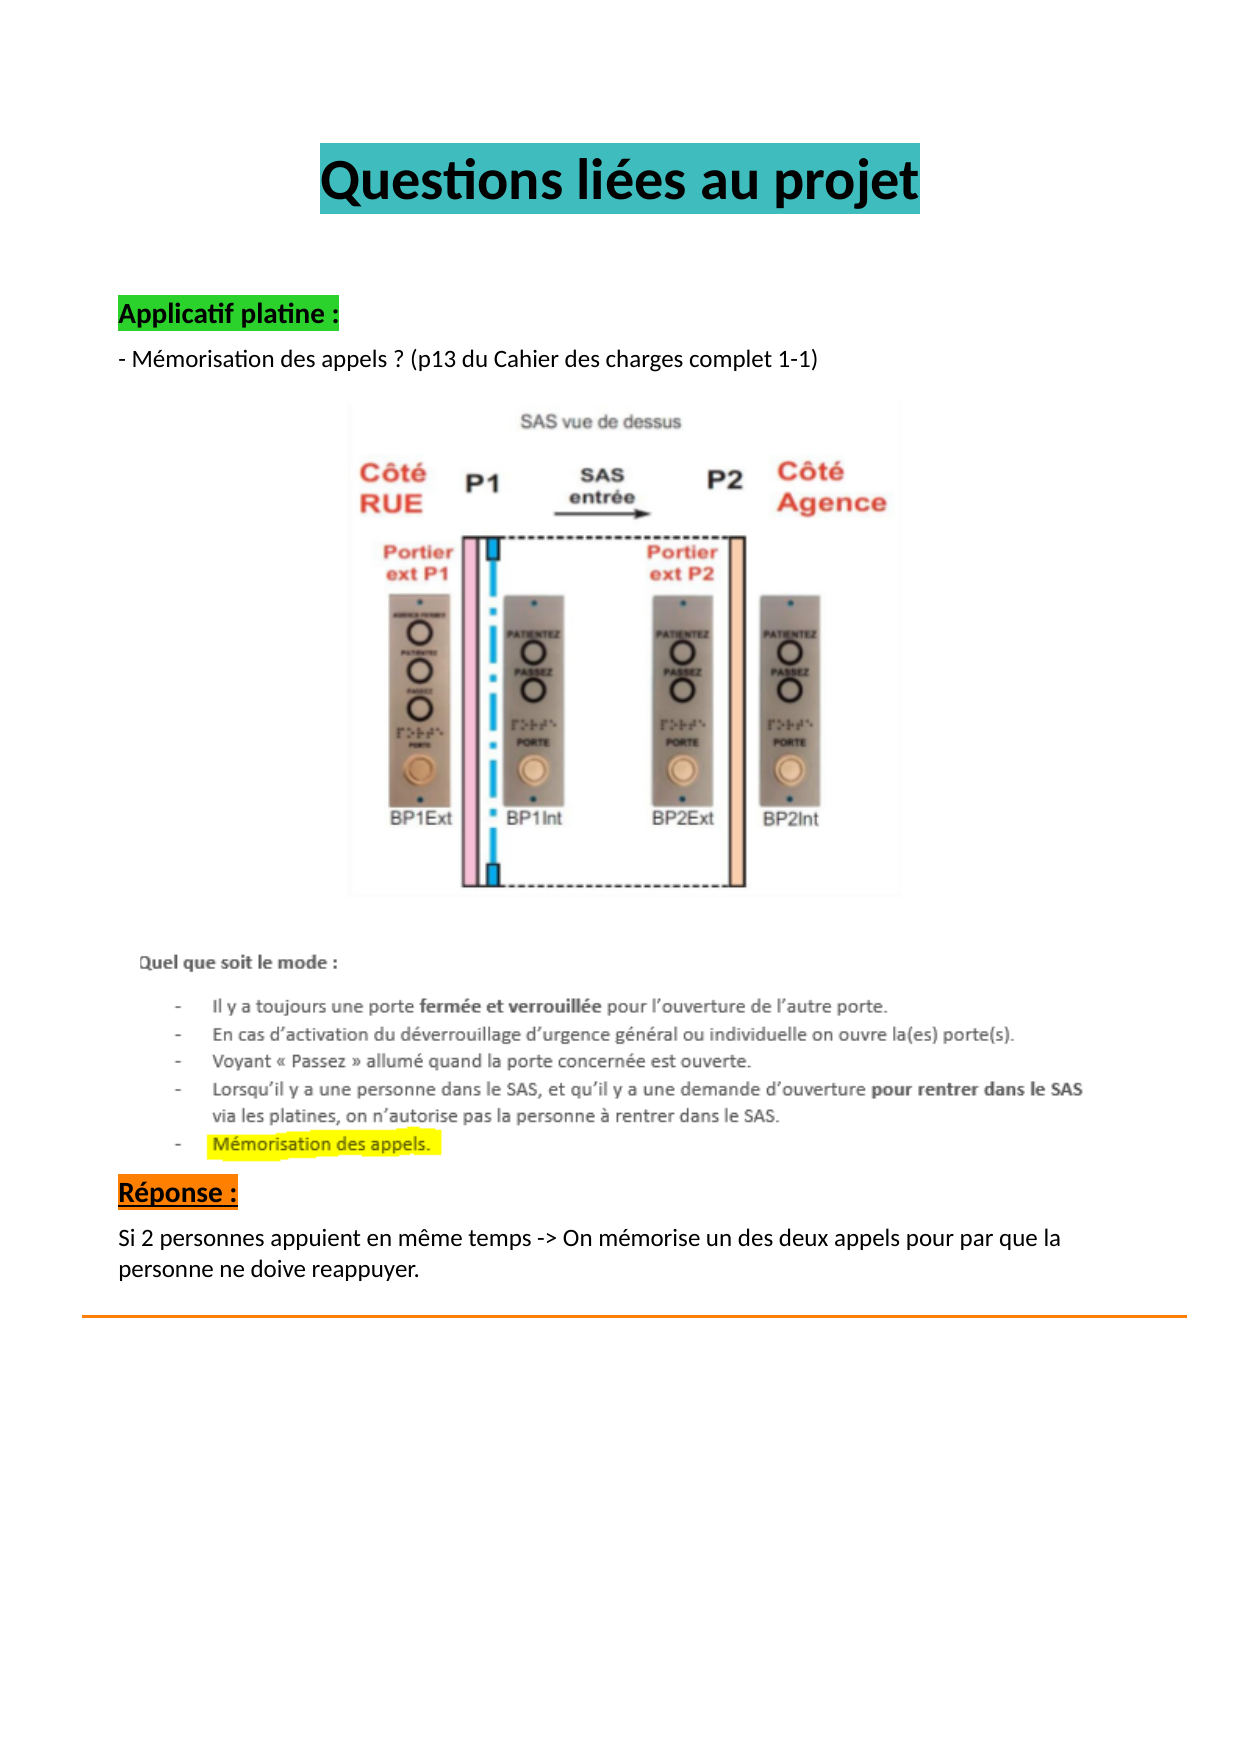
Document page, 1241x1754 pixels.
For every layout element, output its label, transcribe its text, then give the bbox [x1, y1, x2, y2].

text Si 2 personnes appuient en même temps -> On mémorise un des deux appels pour par que la personne ne doive reappuyer. [118, 1222, 1122, 1283]
subtitle Applicatif platine : [118, 295, 1122, 331]
title Questions liées au projet [920, 143, 1122, 214]
text - Mémorisation des appels ? (p13 du Cahier des charges complet 1-1) [118, 343, 1122, 373]
subtitle Réponse : [118, 401, 1122, 1210]
title Questions liées au projet [118, 143, 320, 214]
picture [140, 402, 1100, 1174]
